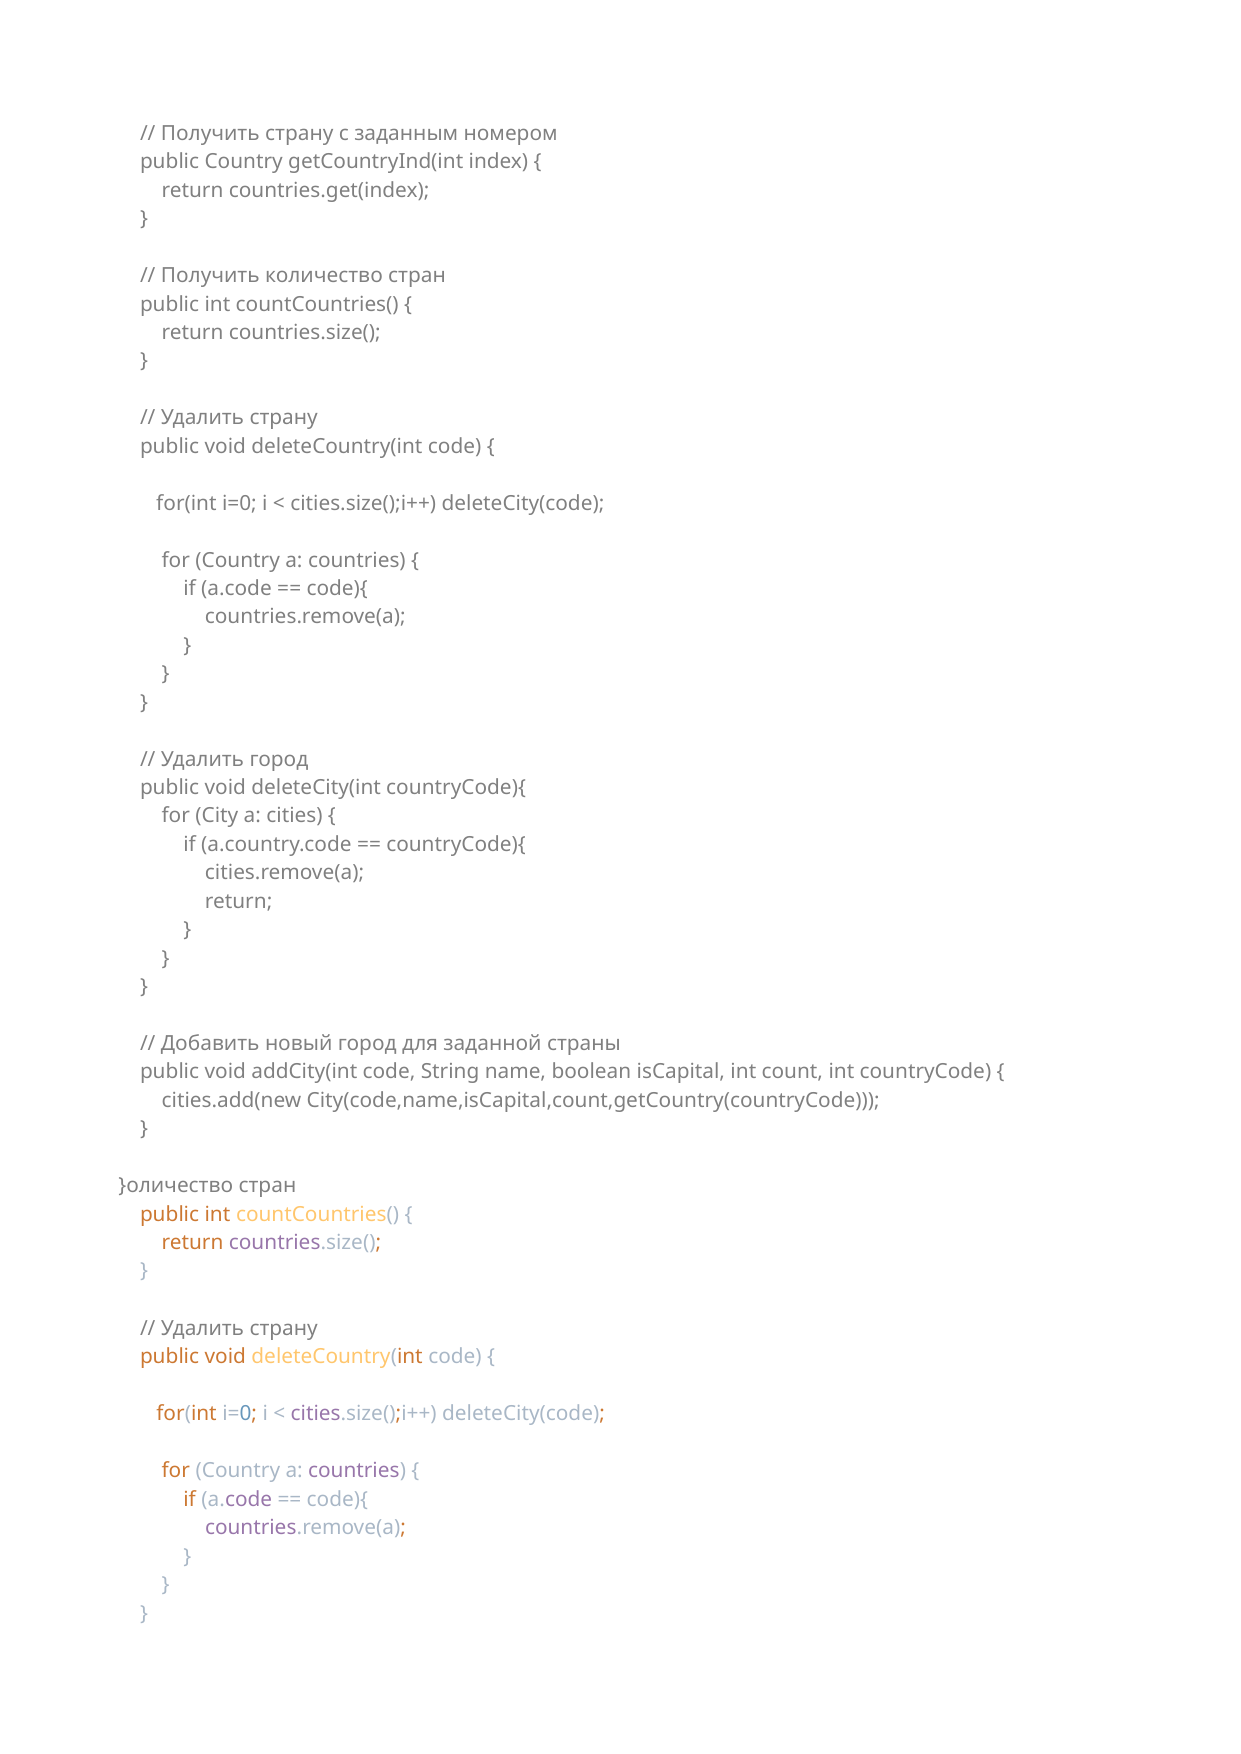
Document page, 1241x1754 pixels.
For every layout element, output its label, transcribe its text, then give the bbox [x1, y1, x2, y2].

text // Удалить страну [118, 402, 1122, 431]
text return; [118, 886, 1122, 914]
text } [118, 658, 1122, 687]
text } [118, 914, 1122, 943]
text for (City a: cities) { [118, 801, 1122, 829]
text // Удалить город [118, 744, 1122, 772]
text } [118, 346, 1122, 374]
text } [118, 630, 1122, 658]
text return countries.get(index); [118, 175, 1122, 203]
text } [118, 203, 1122, 232]
text for (Country a: countries) { [118, 545, 1122, 573]
text return countries.size(); [118, 317, 1122, 346]
text public int countCountries() { [118, 289, 1122, 317]
text public Country getCountryInd(int index) { [118, 147, 1122, 175]
text countries.remove(a); [118, 602, 1122, 630]
text if (a.country.code == countryCode){ [118, 829, 1122, 857]
text } [118, 943, 1122, 971]
text if (a.code == code){ [118, 573, 1122, 602]
text }оличество стран public int countCountries() { return countries.size(); } // Удалить страну public void deleteCountry(int code) { for(int i=0; i < cities.size();i++) deleteCity(code); for (Country a: countries) { if (a.code == code){ countries.remove(a); } } } [118, 1170, 1122, 1626]
text public void addCity(int code, String name, boolean isCapital, int count, int countryCode) { [118, 1057, 1122, 1085]
text } [118, 1113, 1122, 1142]
text public void deleteCity(int countryCode){ [118, 772, 1122, 801]
text cities.add(new City(code,name,isCapital,count,getCountry(countryCode))); [118, 1085, 1122, 1113]
text } [118, 971, 1122, 1000]
text cities.remove(a); [118, 857, 1122, 886]
text // Получить страну c заданным номером [118, 118, 1122, 147]
text // Добавить новый город для заданной страны [118, 1028, 1122, 1057]
text } [118, 687, 1122, 715]
text for(int i=0; i < cities.size();i++) deleteCity(code); [118, 488, 1122, 516]
text public void deleteCountry(int code) { [118, 431, 1122, 459]
text // Получить количество стран [118, 260, 1122, 289]
